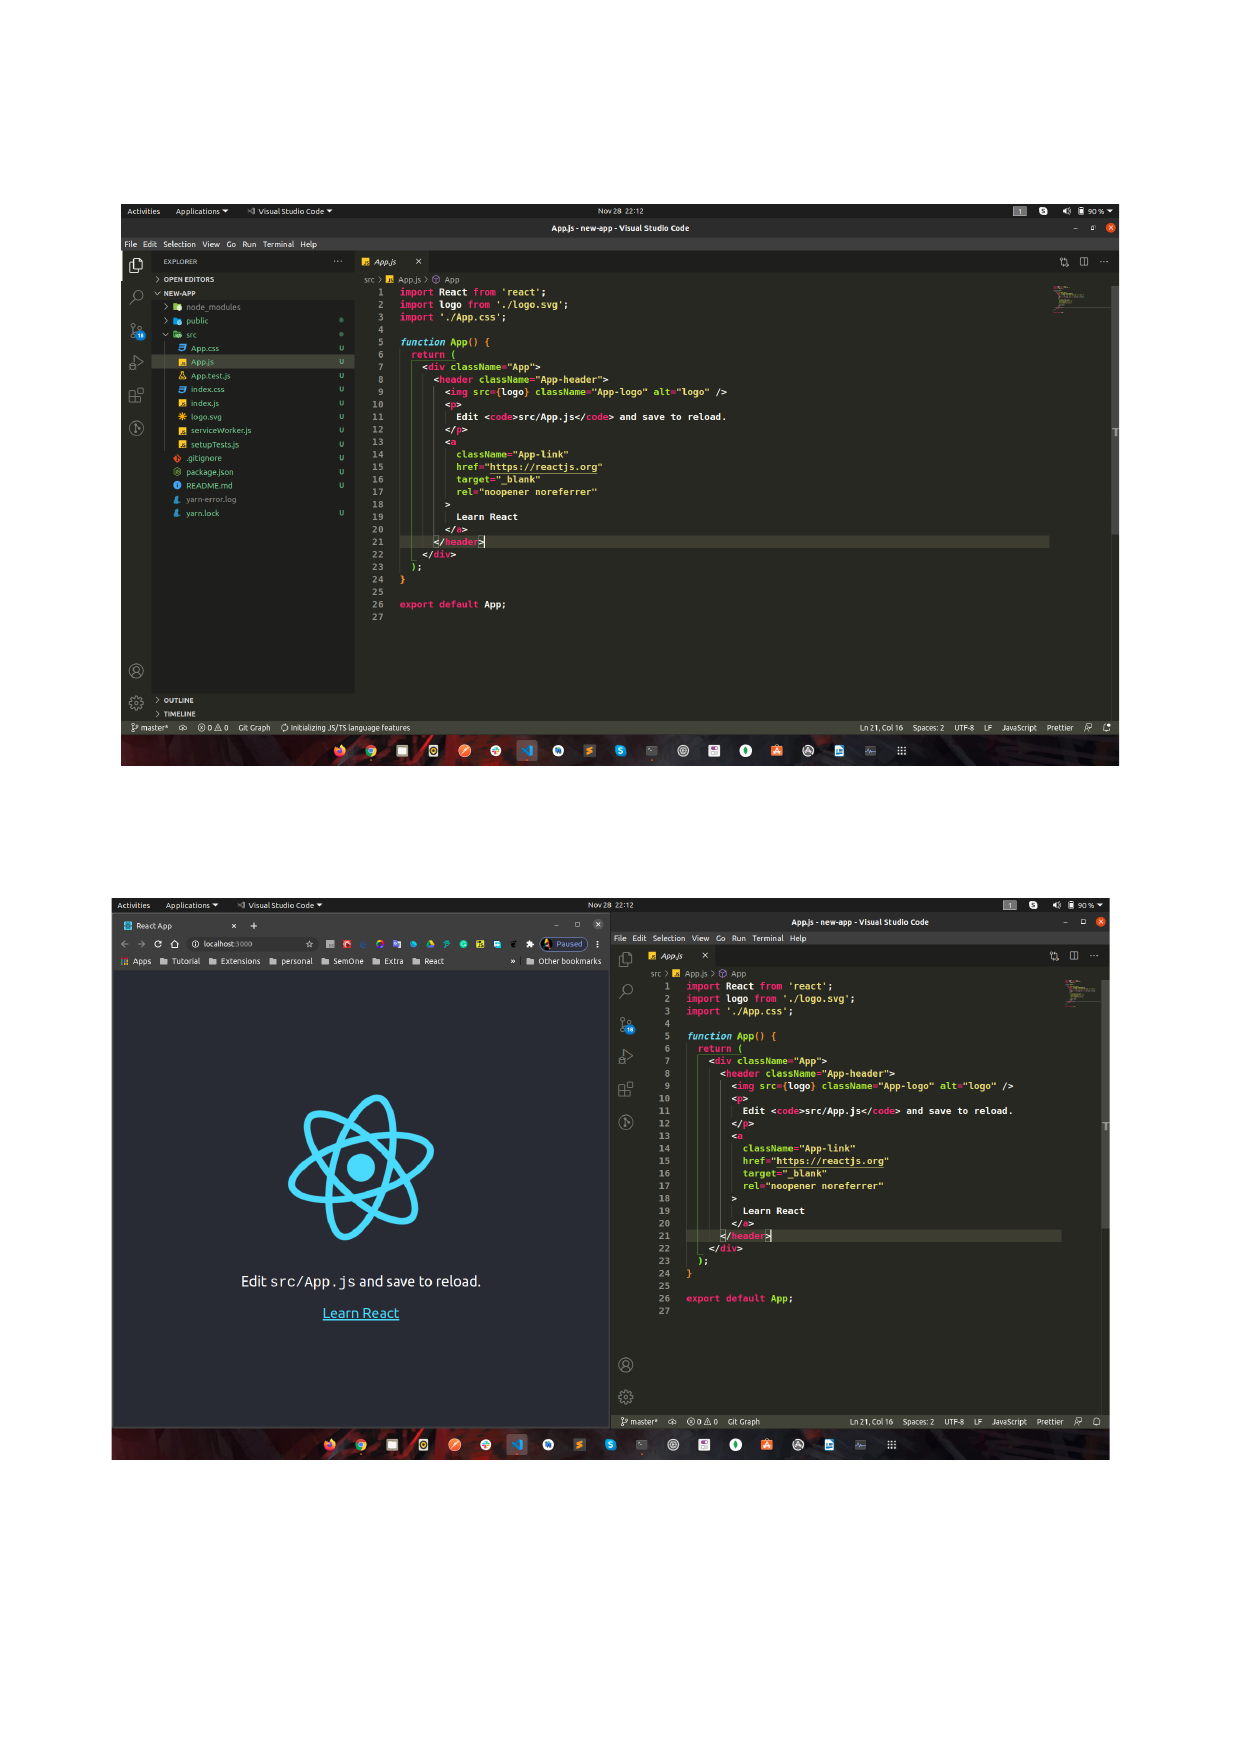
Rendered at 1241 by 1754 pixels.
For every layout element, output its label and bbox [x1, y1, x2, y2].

picture [111, 898, 1110, 1460]
picture [121, 204, 1120, 766]
